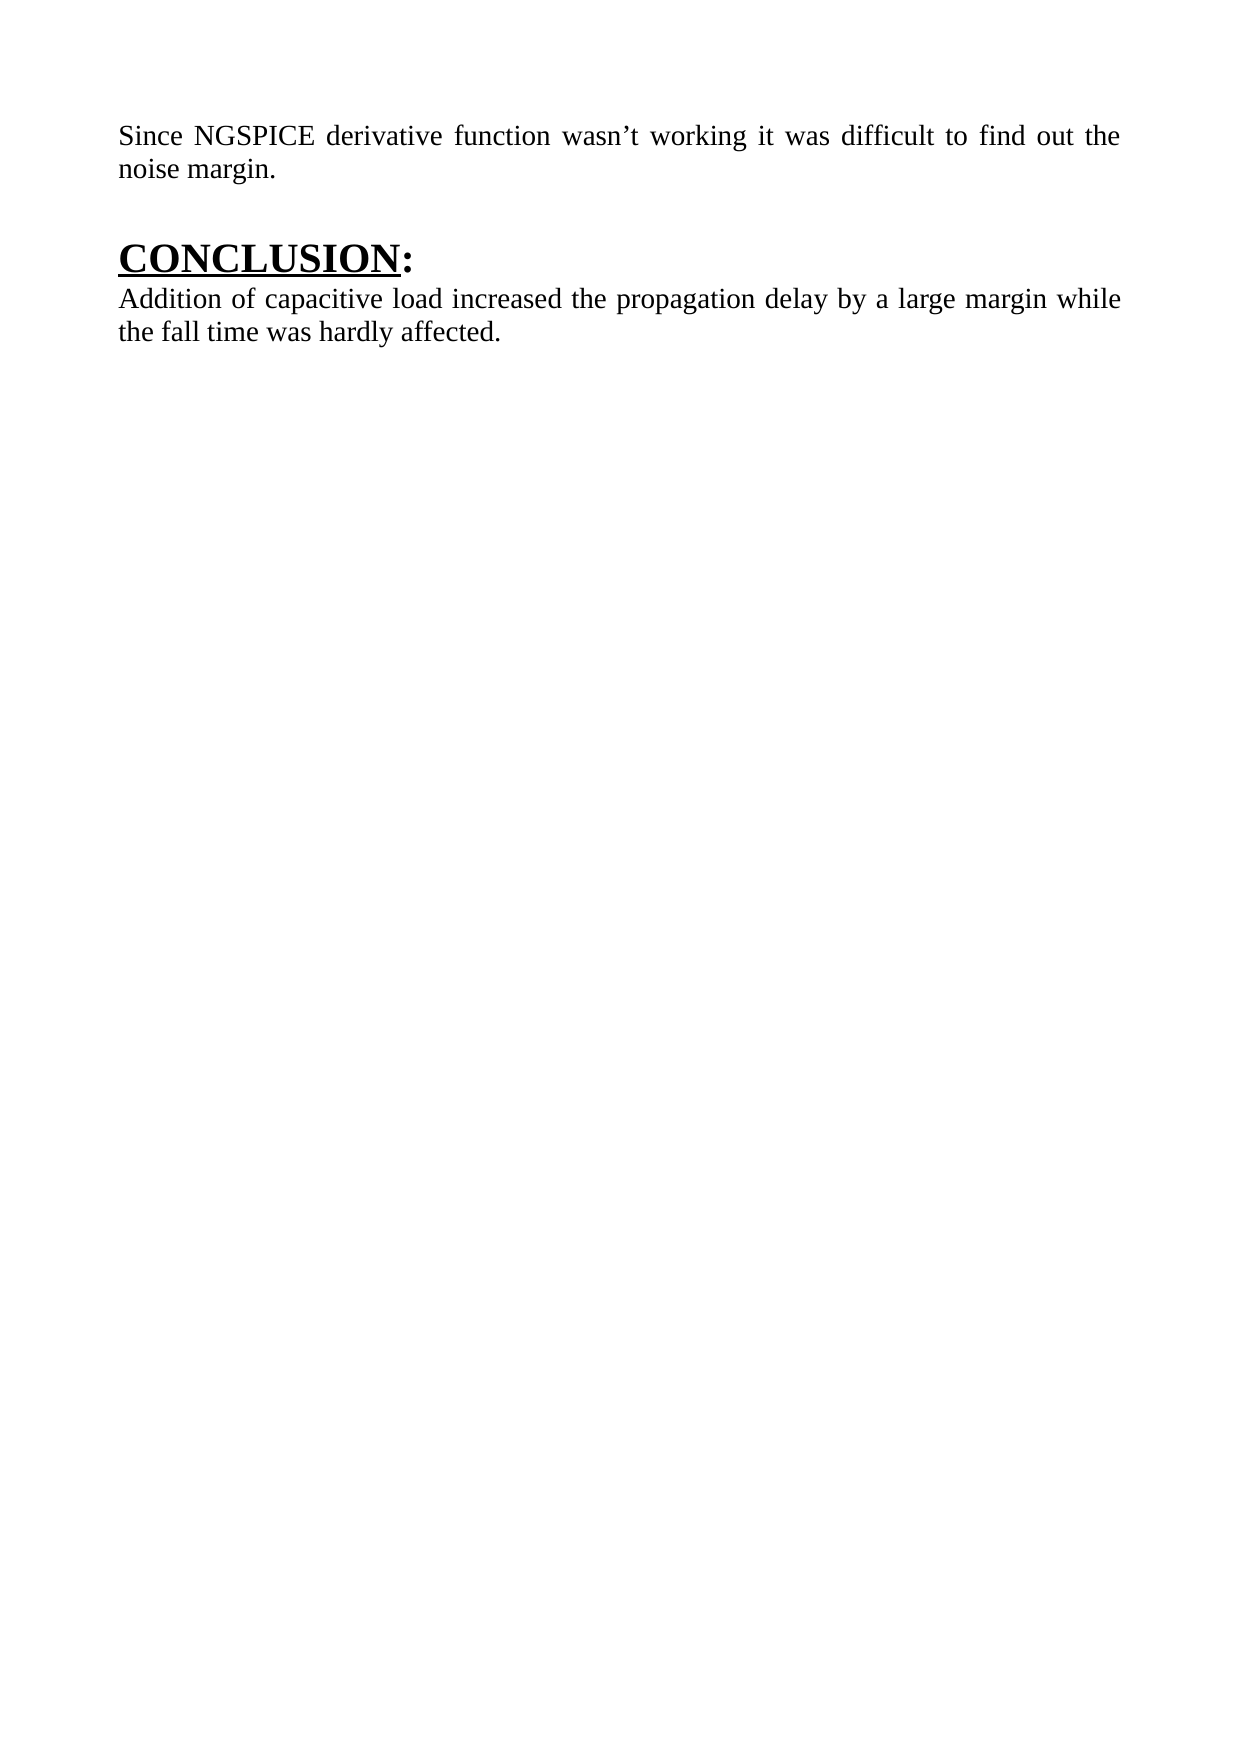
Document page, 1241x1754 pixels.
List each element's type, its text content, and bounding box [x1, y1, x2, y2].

text Since NGSPICE derivative function wasn’t working it was difficult to find out the noise margin. [118, 118, 1122, 185]
text Addition of capacitive load increased the propagation delay by a large margin while the fall time was hardly affected. [118, 281, 1122, 348]
text CONCLUSION: [118, 233, 1122, 281]
